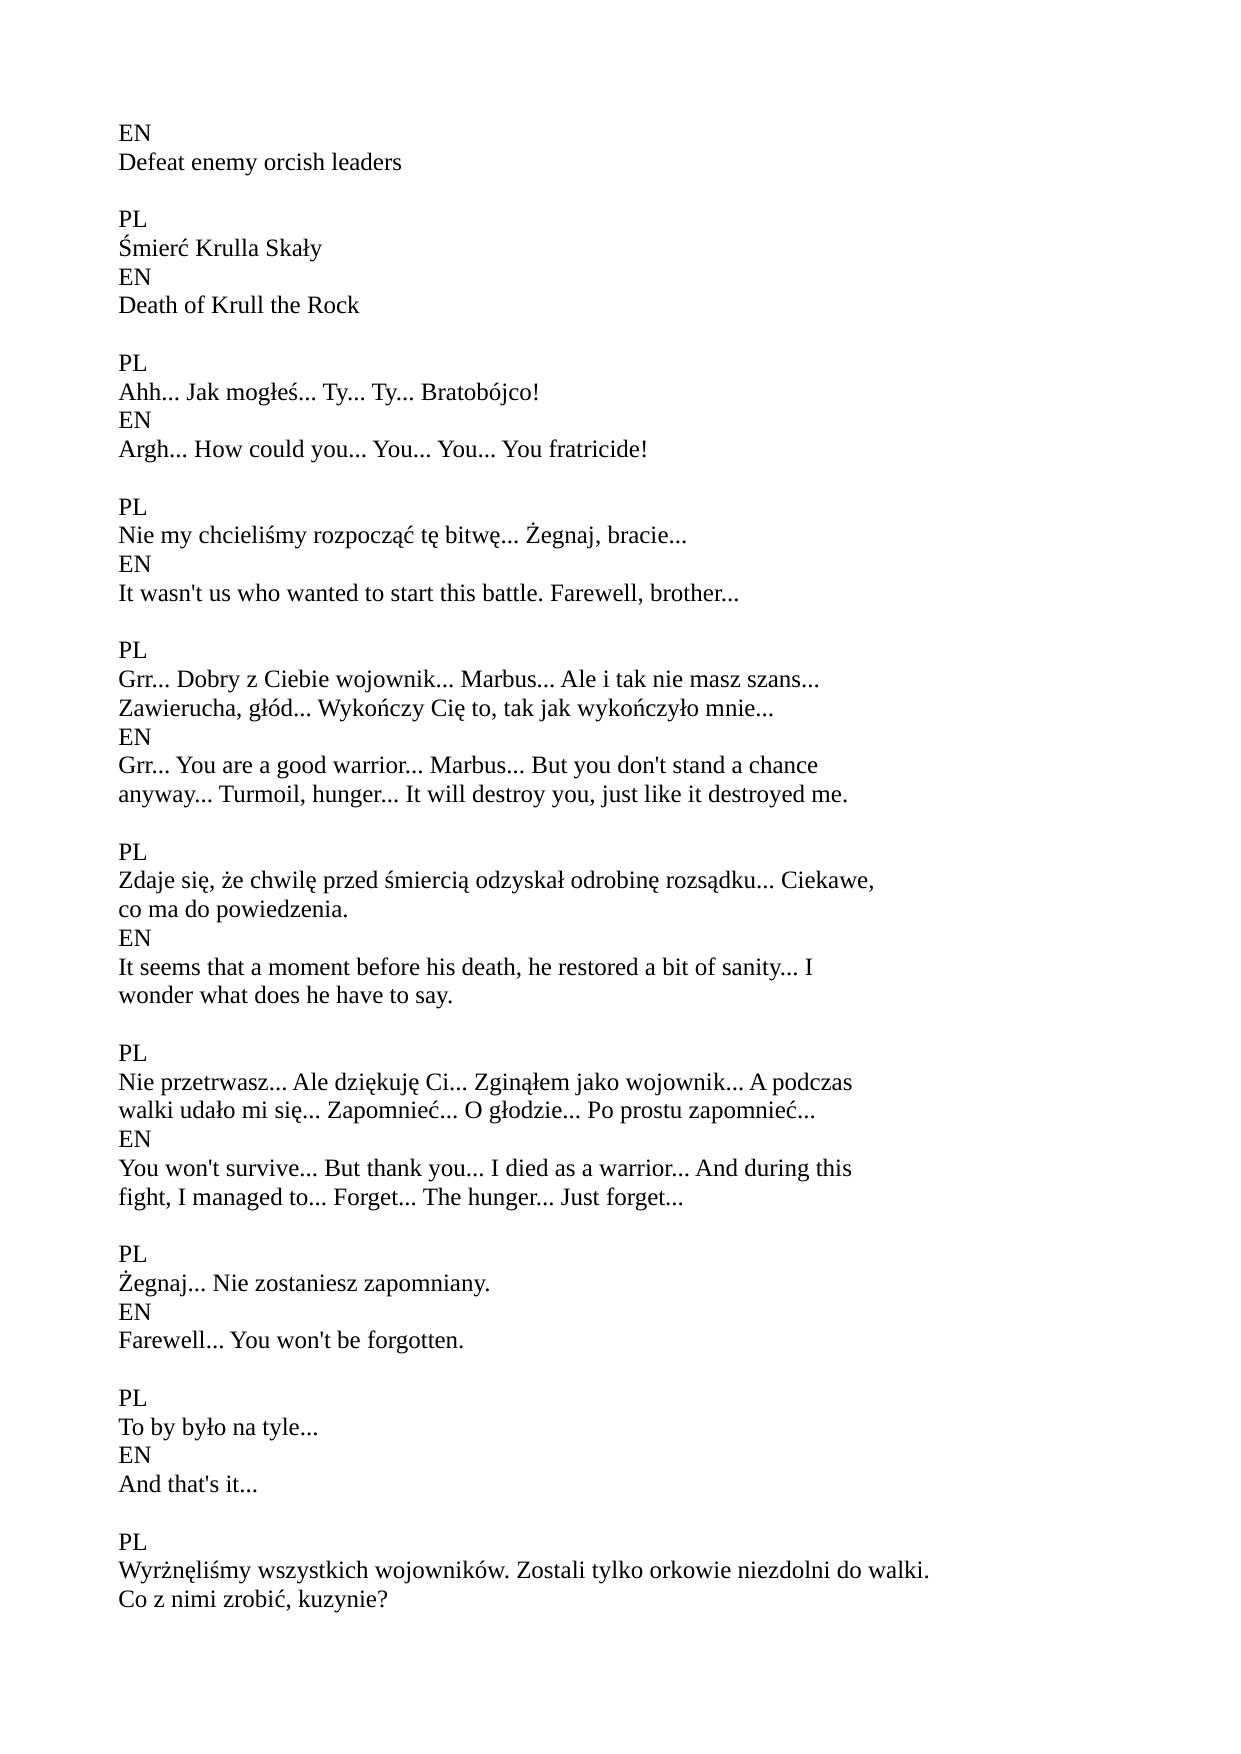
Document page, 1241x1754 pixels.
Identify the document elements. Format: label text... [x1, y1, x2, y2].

text Zawierucha, głód... Wykończy Cię to, tak jak wykończyło mnie... [118, 693, 1122, 722]
text Wyrżnęliśmy wszystkich wojowników. Zostali tylko orkowie niezdolni do walki. [118, 1556, 1122, 1584]
text Death of Krull the Rock [118, 291, 1122, 319]
text EN [118, 1297, 1122, 1326]
text Argh... How could you... You... You... You fratricide! [118, 434, 1122, 463]
text anyway... Turmoil, hunger... It will destroy you, just like it destroyed me. [118, 779, 1122, 808]
text EN [118, 1124, 1122, 1153]
text Zdaje się, że chwilę przed śmiercią odzyskał odrobinę rozsądku... Ciekawe, [118, 866, 1122, 894]
text It seems that a moment before his death, he restored a bit of sanity... I [118, 952, 1122, 981]
text walki udało mi się... Zapomnieć... O głodzie... Po prostu zapomnieć... [118, 1096, 1122, 1124]
text Śmierć Krulla Skały [118, 233, 1122, 262]
text wonder what does he have to say. [118, 981, 1122, 1009]
text PL [118, 636, 1122, 664]
text Żegnaj... Nie zostaniesz zapomniany. [118, 1268, 1122, 1297]
text To by było na tyle... [118, 1412, 1122, 1441]
text Co z nimi zrobić, kuzynie? [118, 1584, 1122, 1613]
text You won't survive... But thank you... I died as a warrior... And during this [118, 1153, 1122, 1182]
text EN [118, 1441, 1122, 1469]
text Defeat enemy orcish leaders [118, 147, 1122, 176]
text EN [118, 722, 1122, 751]
text EN [118, 118, 1122, 147]
text It wasn't us who wanted to start this battle. Farewell, brother... [118, 578, 1122, 607]
text Grr... Dobry z Ciebie wojownik... Marbus... Ale i tak nie masz szans... [118, 664, 1122, 693]
text EN [118, 549, 1122, 578]
text Grr... You are a good warrior... Marbus... But you don't stand a chance [118, 751, 1122, 779]
text Nie przetrwasz... Ale dziękuję Ci... Zginąłem jako wojownik... A podczas [118, 1067, 1122, 1096]
text Nie my chcieliśmy rozpocząć tę bitwę... Żegnaj, bracie... [118, 521, 1122, 549]
text PL [118, 1038, 1122, 1067]
text PL [118, 1239, 1122, 1268]
text PL [118, 837, 1122, 866]
text co ma do powiedzenia. [118, 894, 1122, 923]
text Ahh... Jak mogłeś... Ty... Ty... Bratobójco! [118, 377, 1122, 406]
text fight, I managed to... Forget... The hunger... Just forget... [118, 1182, 1122, 1211]
text PL [118, 204, 1122, 233]
text PL [118, 348, 1122, 377]
text And that's it... [118, 1469, 1122, 1498]
text PL [118, 492, 1122, 521]
text EN [118, 923, 1122, 952]
text Farewell... You won't be forgotten. [118, 1326, 1122, 1354]
text PL [118, 1383, 1122, 1412]
text PL [118, 1527, 1122, 1556]
text EN [118, 406, 1122, 434]
text EN [118, 262, 1122, 291]
